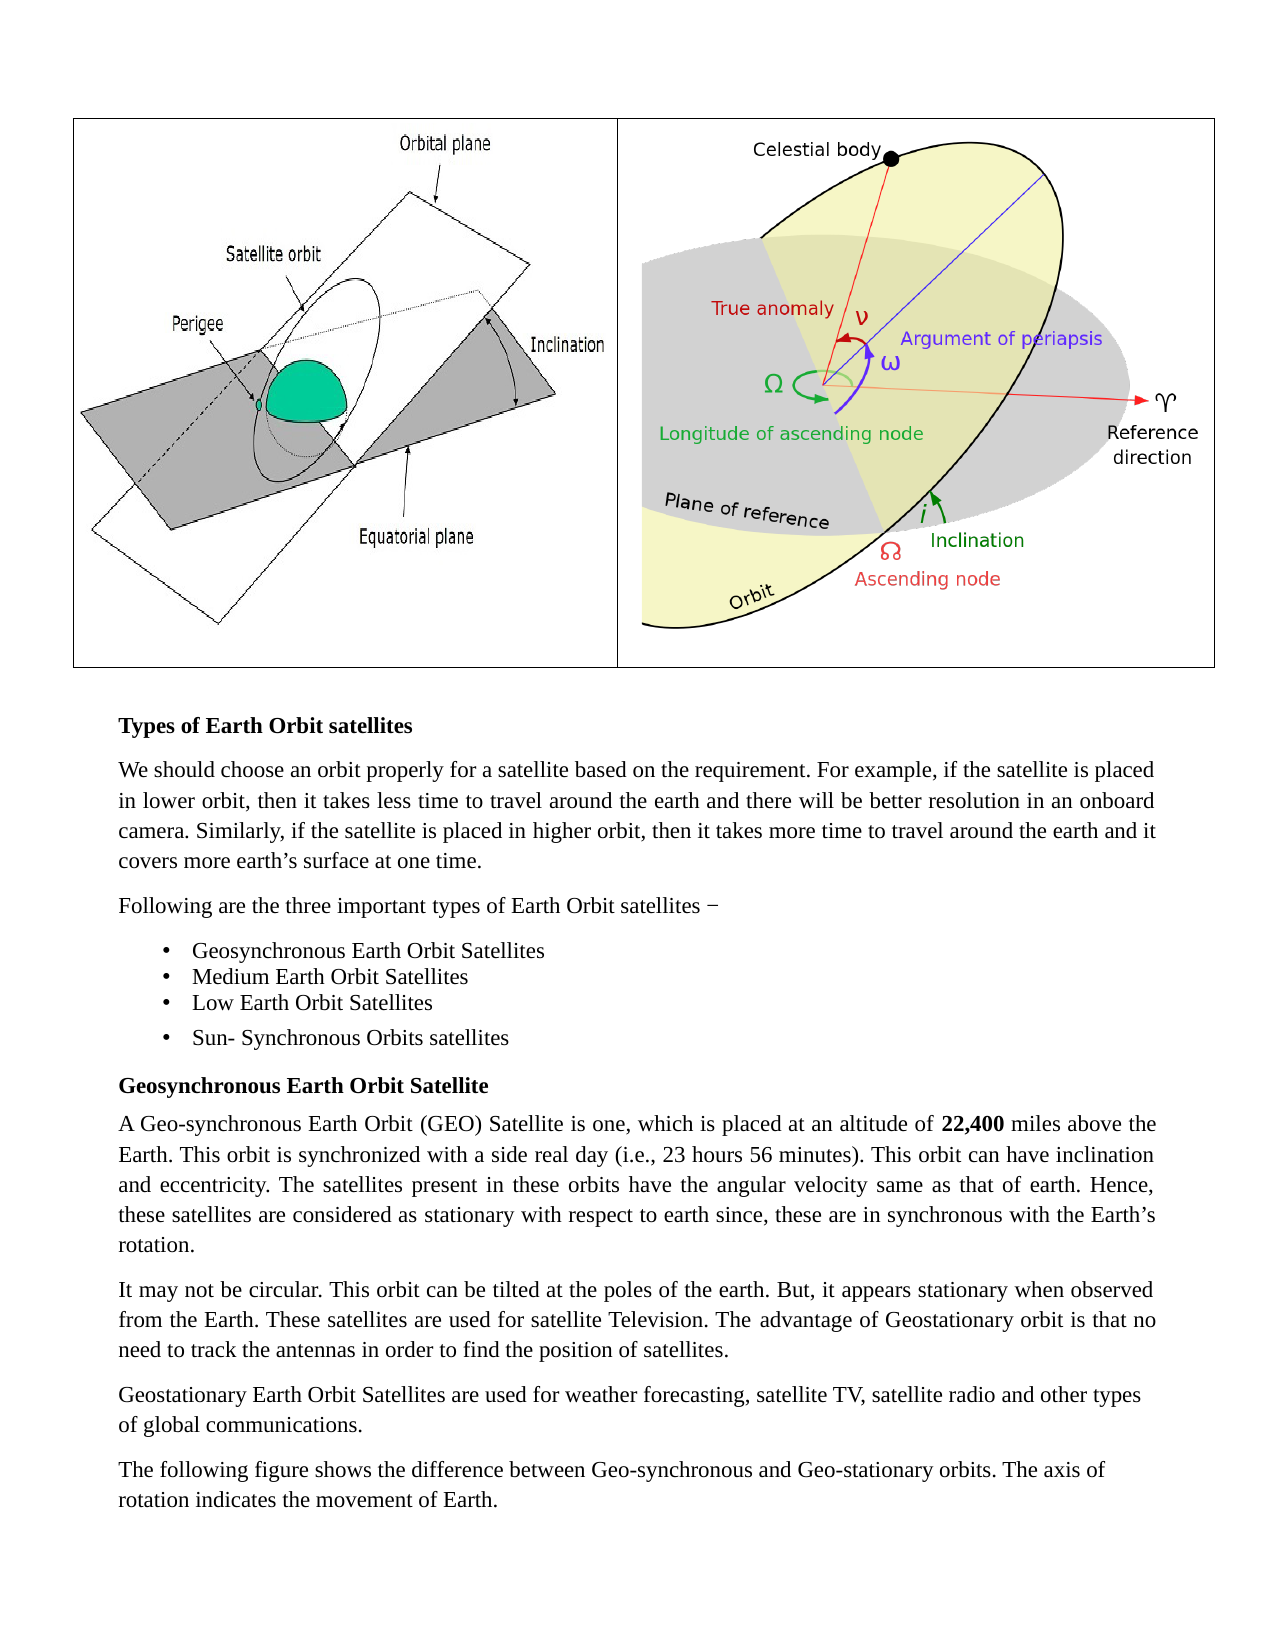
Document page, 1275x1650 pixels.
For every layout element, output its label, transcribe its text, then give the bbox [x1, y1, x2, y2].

text We should choose an orbit properly for a satellite based on the requirement. For example, if the satellite is placed in lower orbit, then it takes less time to travel around the earth and there will be better resolution in an onboard camera. Similarly, if the satellite is placed in higher orbit, then it takes more time to travel around the earth and it covers more earth’s surface at one time. [118, 757, 1157, 873]
text Geostationary Earth Orbit Satellites are used for weather forecasting, satellite TV, satellite radio and other types of global communications. [118, 1381, 1157, 1438]
list Low Earth Orbit Satellites [162, 989, 1157, 1016]
list Sun- Synchronous Orbits satellites [162, 1024, 1157, 1051]
picture [641, 125, 1207, 635]
table_header [618, 119, 1214, 667]
text It may not be circular. This orbit can be tilted at the poles of the earth. But, it appears stationary when observed from the Earth. These satellites are used for satellite Television. The advantage of Geostationary orbit is that no need to track the antennas in order to find the position of satellites. [118, 1276, 1157, 1363]
list Medium Earth Orbit Satellites [162, 963, 1157, 989]
text The following figure shows the difference between Geo-synchronous and Geo-stationary orbits. The axis of rotation indicates the movement of Earth. [118, 1456, 1157, 1513]
table_header [74, 119, 617, 667]
text Following are the three important types of Earth Orbit satellites − [118, 892, 1157, 918]
list Geosynchronous Earth Orbit Satellites [162, 937, 1157, 963]
text A Geo-synchronous Earth Orbit (GEO) Satellite is one, which is placed at an altitude of 22,400 miles above the Earth. This orbit is synchronized with a side real day (i.e., 23 hours 56 minutes). This orbit can have inclination and eccentricity. The satellites present in these orbits have the angular velocity same as that of earth. Hence, these satellites are considered as stationary with respect to earth since, these are in synchronous with the Earth’s rotation. [118, 1111, 1157, 1258]
text Types of Earth Orbit satellites [118, 712, 1157, 738]
subtitle Geosynchronous Earth Orbit Satellite [118, 1072, 1157, 1098]
picture [78, 123, 610, 633]
